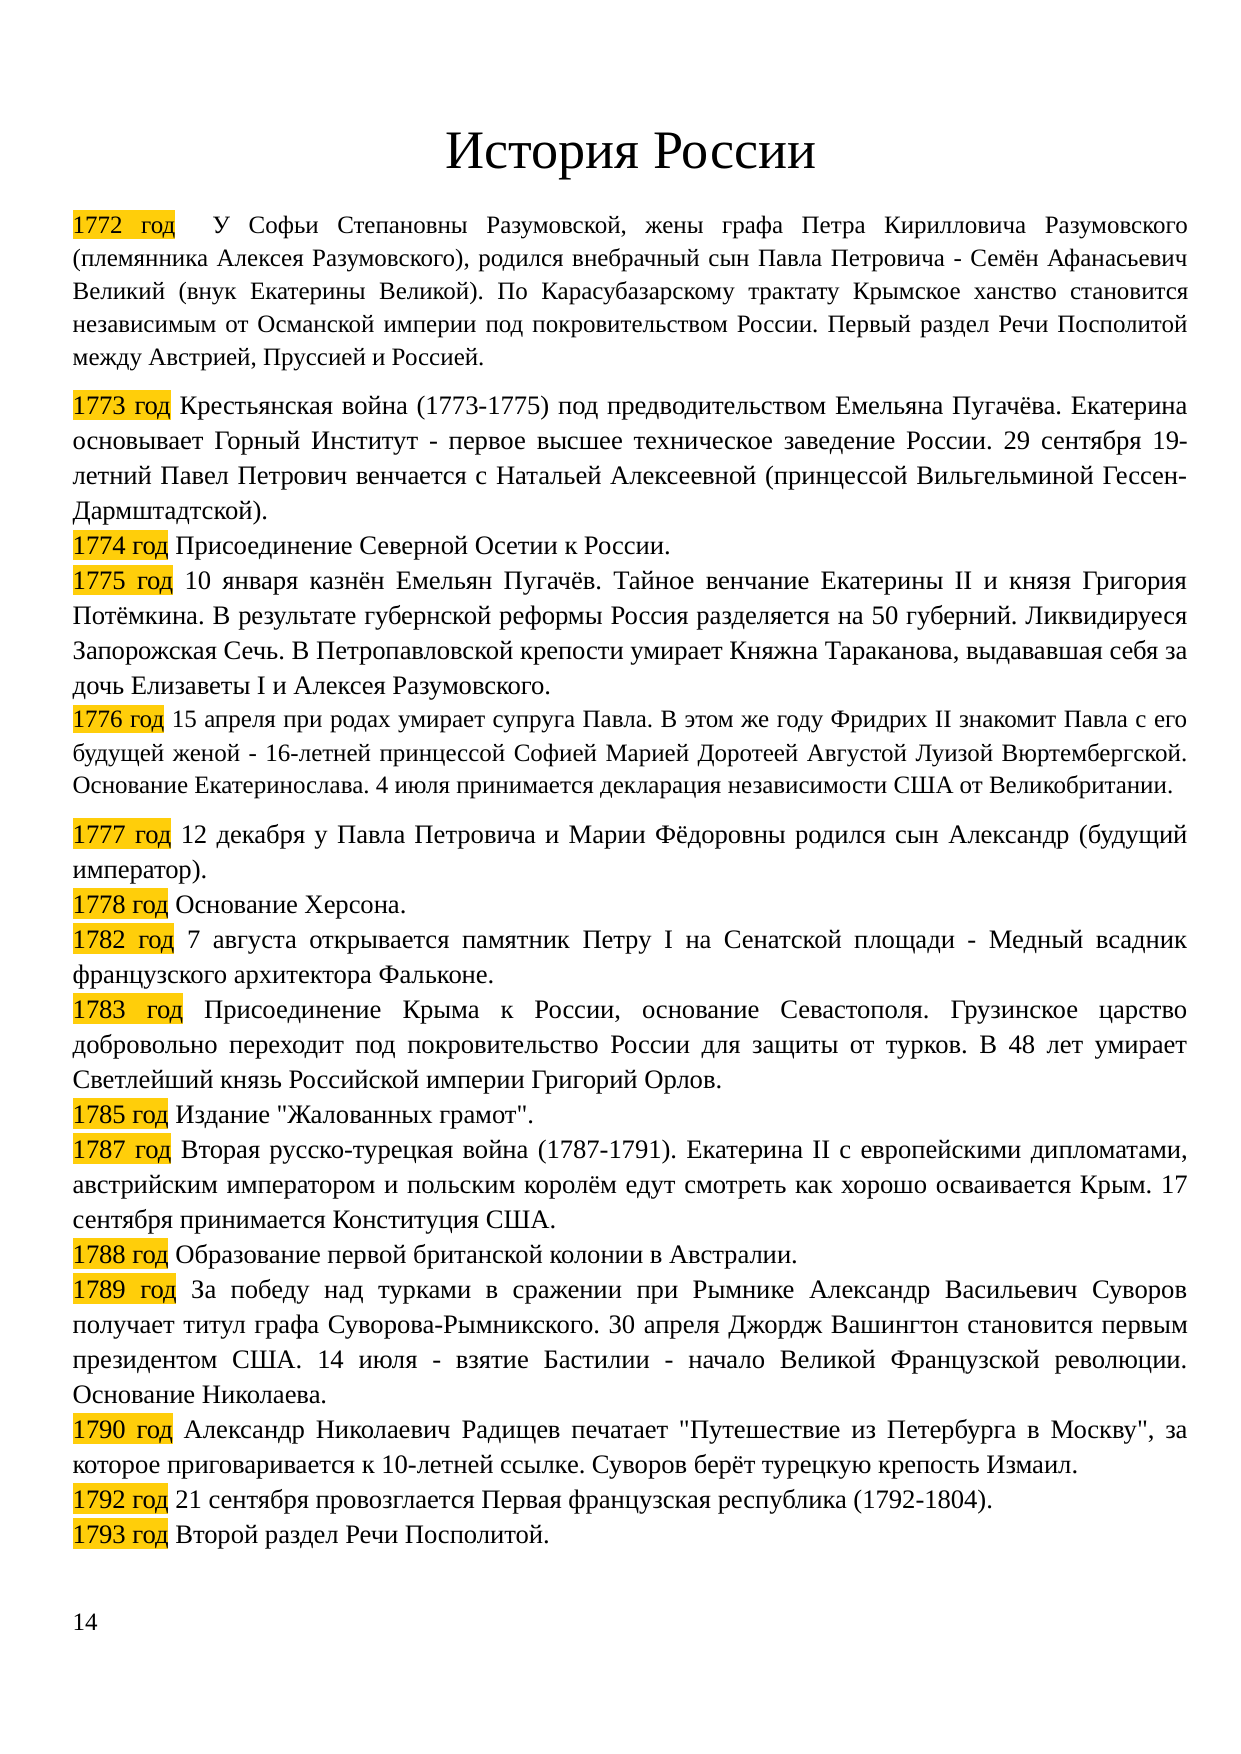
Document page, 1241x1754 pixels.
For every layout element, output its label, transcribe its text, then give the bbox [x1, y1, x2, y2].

text 1793 год Второй раздел Речи Посполитой. [72, 1518, 1189, 1549]
text 1788 год Образование первой британской колонии в Австралии. [72, 1238, 1189, 1269]
text 1775 год 10 января казнён Емельян Пугачёв. Тайное венчание Екатерины II и князя Григория Потёмкина. В результате губернской реформы Россия разделяется на 50 губерний. Ликвидируеся Запорожская Сечь. В Петропавловской крепости умирает Княжна Тараканова, выдававшая себя за дочь Елизаветы I и Алексея Разумовского. [72, 564, 1189, 700]
text 1777 год 12 декабря у Павла Петровича и Марии Фёдоровны родился сын Александр (будущий император). [72, 818, 1189, 884]
text 1778 год Основание Херсона. [72, 888, 1189, 919]
text 1782 год 7 августа открывается памятник Петру I на Сенатской площади - Медный всадник французского архитектора Фальконе. [72, 923, 1189, 989]
text 1789 год За победу над турками в сражении при Рымнике Александр Васильевич Суворов получает титул графа Суворова-Рымникского. 30 апреля Джордж Вашингтон становится первым президентом США. 14 июля - взятие Бастилии - начало Великой Французской революции. Основание Николаева. [72, 1273, 1189, 1409]
text 1787 год Вторая русско-турецкая война (1787-1791). Екатерина II с европейскими дипломатами, австрийским императором и польским королём едут смотреть как хорошо осваивается Крым. 17 сентября принимается Конституция США. [72, 1133, 1189, 1234]
text 1790 год Александр Николаевич Радищев печатает "Путешествие из Петербурга в Москву", за которое приговаривается к 10-летней ссылке. Суворов берёт турецкую крепость Измаил. [72, 1413, 1189, 1479]
text 1785 год Издание "Жалованных грамот". [72, 1098, 1189, 1129]
text 1776 год 15 апреля при родах умирает супруга Павла. В этом же году Фридрих II знакомит Павла с его будущей женой - 16-летней принцессой Софией Марией Доротеей Августой Луизой Вюртембергской. Основание Екатеринослава. 4 июля принимается декларация независимости США от Великобритании. [72, 704, 1189, 799]
text 1783 год Присоединение Крыма к России, основание Севастополя. Грузинское царство добровольно переходит под покровительство России для защиты от турков. В 48 лет умирает Светлейший князь Российской империи Григорий Орлов. [72, 993, 1189, 1094]
text 1773 год Крестьянская война (1773-1775) под предводительством Емельяна Пугачёва. Екатерина основывает Горный Институт - первое высшее техническое заведение России. 29 сентября 19-летний Павел Петрович венчается с Натальей Алексеевной (принцессой Вильгельминой Гессен-Дармштадтской). [72, 389, 1189, 525]
text 1774 год Присоединение Северной Осетии к России. [72, 529, 1189, 560]
text 1772 год У Софьи Степановны Разумовской, жены графа Петра Кирилловича Разумовского (племянника Алексея Разумовского), родился внебрачный сын Павла Петровича - Семён Афанасьевич Великий (внук Екатерины Великой). По Карасубазарскому трактату Крымское ханство становится независимым от Османской империи под покровительством России. Первый раздел Речи Посполитой между Австрией, Пруссией и Россией. [72, 210, 1189, 371]
text 1792 год 21 сентября провозглается Первая французская республика (1792-1804). [72, 1483, 1189, 1514]
